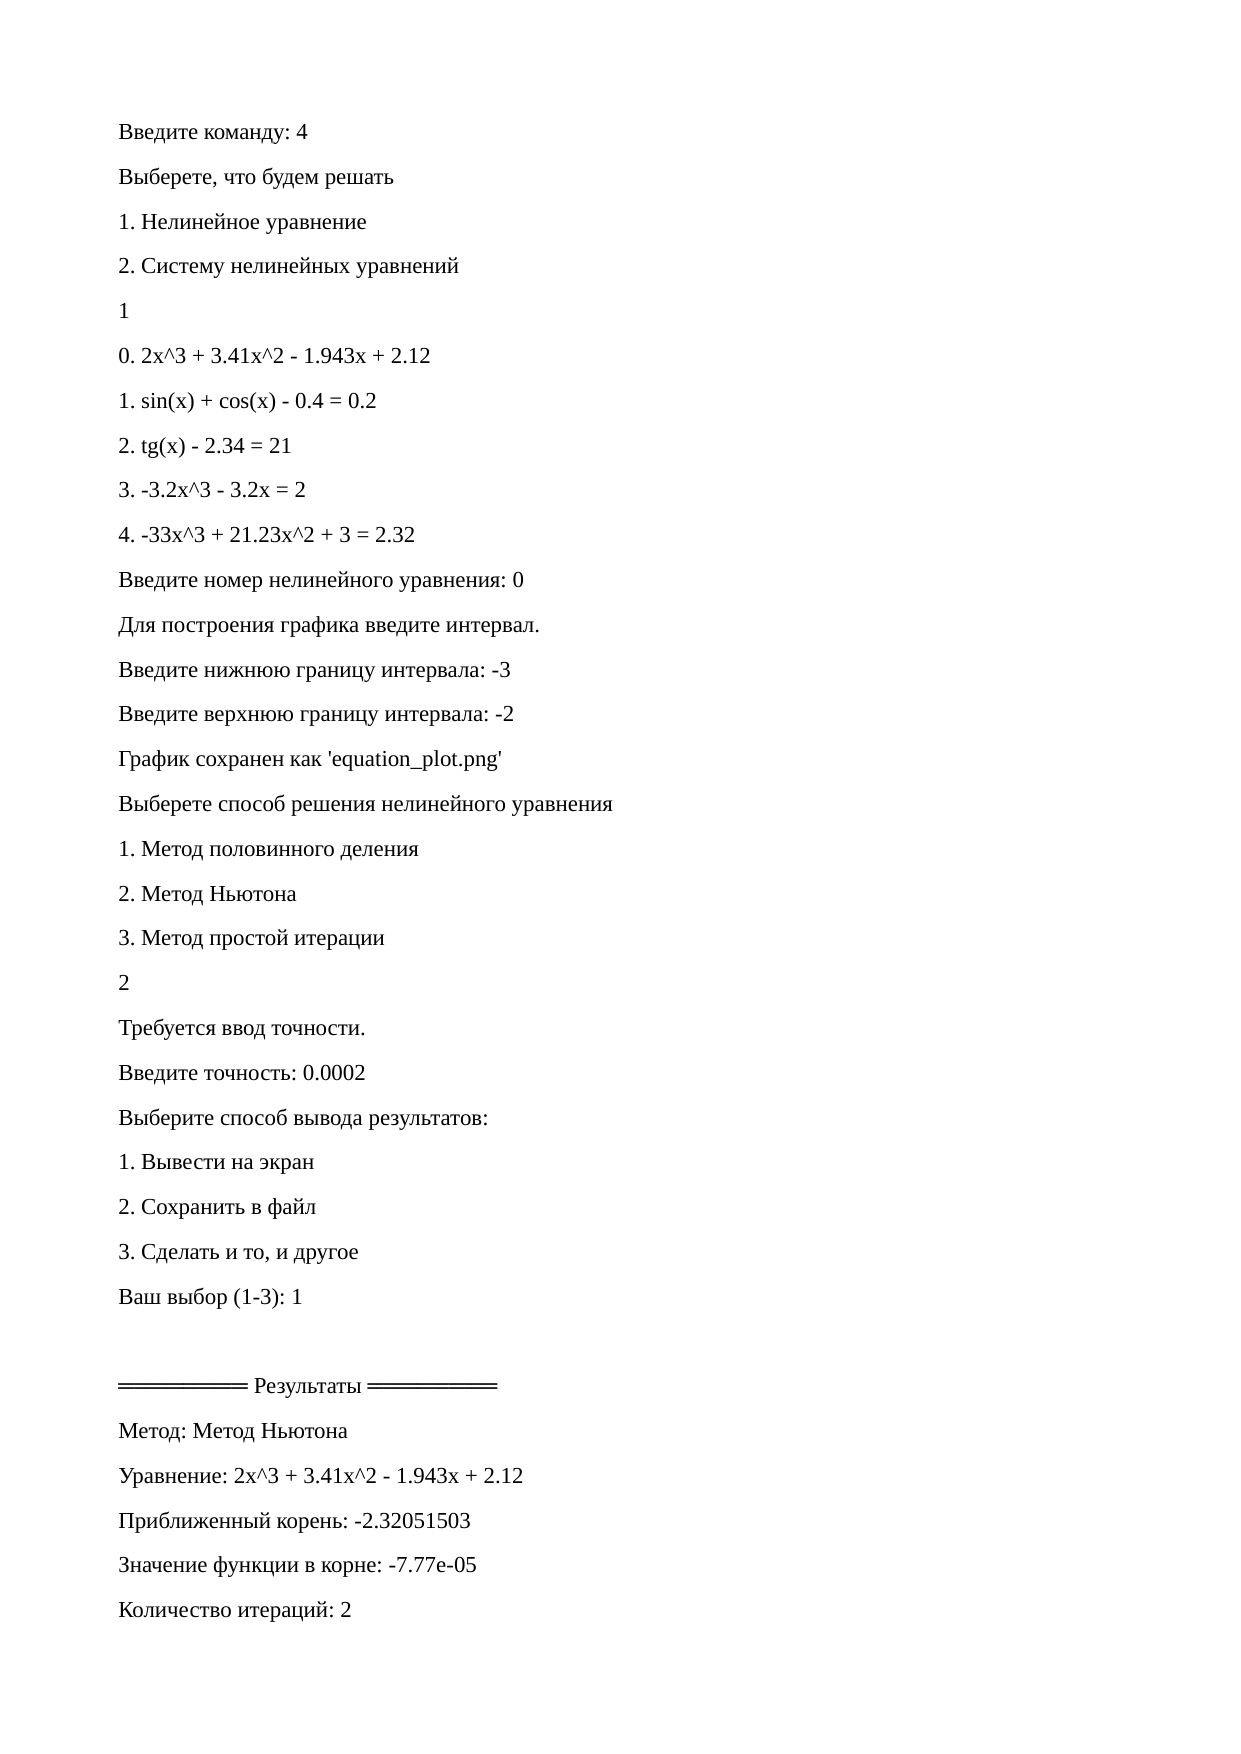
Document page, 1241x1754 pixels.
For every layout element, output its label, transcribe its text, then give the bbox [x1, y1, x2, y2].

text Введите команду: 4 [118, 118, 1122, 144]
text 2. Систему нелинейных уравнений [118, 252, 1122, 279]
text График сохранен как 'equation_plot.png' [118, 745, 1122, 772]
text 2. Метод Ньютона [118, 879, 1122, 906]
text Выберете способ решения нелинейного уравнения [118, 790, 1122, 816]
text 2. Сохранить в файл [118, 1193, 1122, 1219]
text Для построения графика введите интервал. [118, 611, 1122, 637]
text 3. -3.2x^3 - 3.2x = 2 [118, 476, 1122, 503]
text Выберите способ вывода результатов: [118, 1103, 1122, 1130]
text Метод: Метод Ньютона [118, 1417, 1122, 1443]
text 2 [118, 969, 1122, 996]
text 0. 2x^3 + 3.41x^2 - 1.943x + 2.12 [118, 342, 1122, 368]
text 1 [118, 297, 1122, 324]
text 1. Нелинейное уравнение [118, 208, 1122, 234]
text Количество итераций: 2 [118, 1596, 1122, 1623]
text Ваш выбор (1-3): 1 [118, 1283, 1122, 1309]
text 1. Метод половинного деления [118, 835, 1122, 861]
text 1. Вывести на экран [118, 1148, 1122, 1175]
text Требуется ввод точности. [118, 1014, 1122, 1040]
text 3. Сделать и то, и другое [118, 1238, 1122, 1264]
text Приближенный корень: -2.32051503 [118, 1507, 1122, 1533]
text 3. Метод простой итерации [118, 924, 1122, 951]
text 1. sin(x) + cos(x) - 0.4 = 0.2 [118, 387, 1122, 413]
text 2. tg(x) - 2.34 = 21 [118, 432, 1122, 458]
text 4. -33x^3 + 21.23x^2 + 3 = 2.32 [118, 521, 1122, 548]
text ════════ Результаты ════════ [118, 1372, 1122, 1399]
text Выберете, что будем решать [118, 163, 1122, 189]
text Значение функции в корне: -7.77e-05 [118, 1551, 1122, 1578]
text Уравнение: 2x^3 + 3.41x^2 - 1.943x + 2.12 [118, 1462, 1122, 1488]
text Введите номер нелинейного уравнения: 0 [118, 566, 1122, 592]
text Введите верхнюю границу интервала: -2 [118, 700, 1122, 727]
text Введите точность: 0.0002 [118, 1059, 1122, 1085]
text Введите нижнюю границу интервала: -3 [118, 656, 1122, 682]
